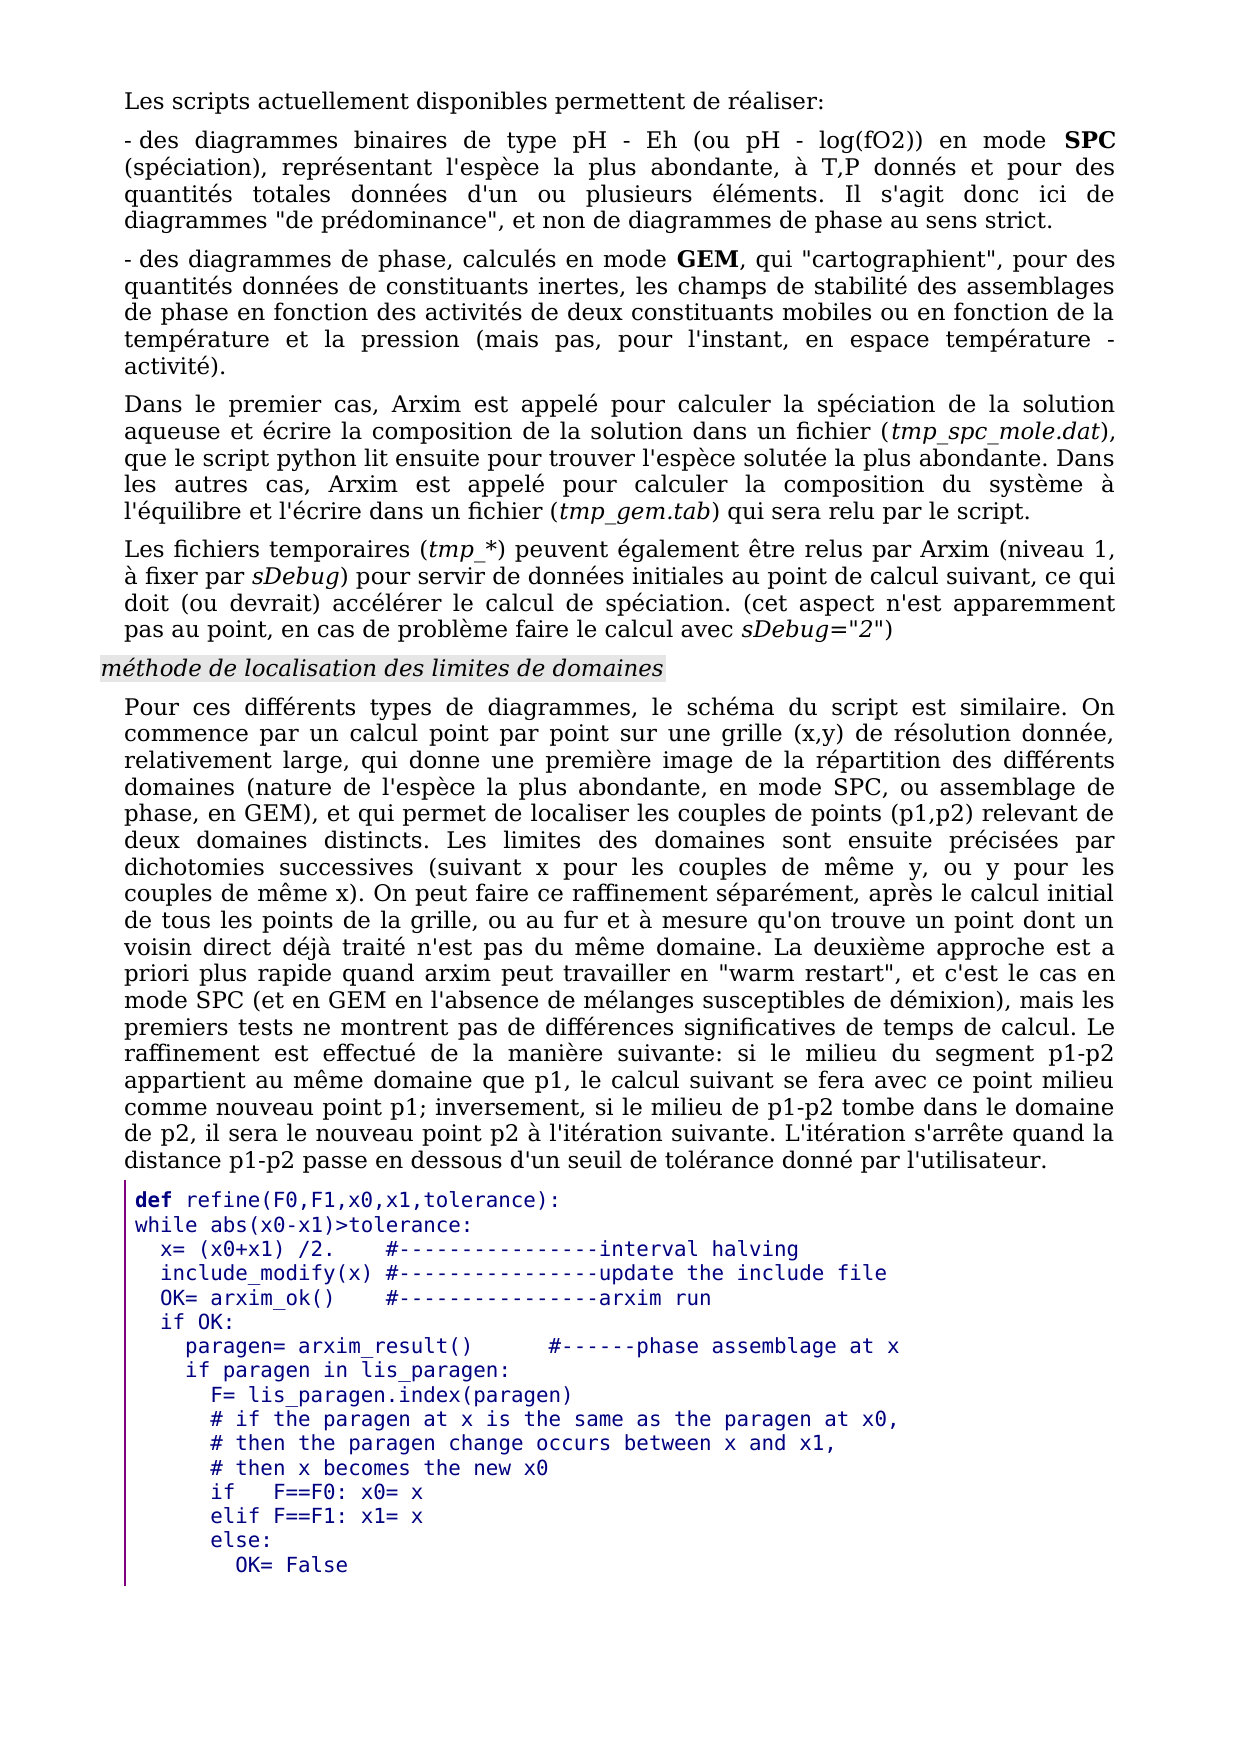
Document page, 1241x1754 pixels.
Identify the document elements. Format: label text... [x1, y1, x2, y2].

text # then x becomes the new x0 [126, 1456, 1116, 1480]
text x= (x0+x1) /2. #----------------interval halving [126, 1237, 1116, 1261]
text else: [126, 1528, 1116, 1553]
text elif F==F1: x1= x [126, 1504, 1116, 1528]
text - des diagrammes binaires de type pH - Eh (ou pH - log(fO2)) en mode SPC (spéciation), représentant l'espèce la plus abondante, à T,P donnés et pour des quantités totales données d'un ou plusieurs éléments. Il s'agit donc ici de diagrammes "de prédominance", et non de diagrammes de phase au sens strict. [124, 127, 1116, 234]
text Pour ces différents types de diagrammes, le schéma du script est similaire. On commence par un calcul point par point sur une grille (x,y) de résolution donnée, relativement large, qui donne une première image de la répartition des différents domaines (nature de l'espèce la plus abondante, en mode SPC, ou assemblage de phase, en GEM), et qui permet de localiser les couples de points (p1,p2) relevant de deux domaines distincts. Les limites des domaines sont ensuite précisées par dichotomies successives (suivant x pour les couples de même y, ou y pour les couples de même x). On peut faire ce raffinement séparément, après le calcul initial de tous les points de la grille, ou au fur et à mesure qu'on trouve un point dont un voisin direct déjà traité n'est pas du même domaine. La deuxième approche est a priori plus rapide quand arxim peut travailler en "warm restart", et c'est le cas en mode SPC (et en GEM en l'absence de mélanges susceptibles de démixion), mais les premiers tests ne montrent pas de différences significatives de temps de calcul. Le raffinement est effectué de la manière suivante: si le milieu du segment p1-p2 appartient au même domaine que p1, le calcul suivant se fera avec ce point milieu comme nouveau point p1; inversement, si le milieu de p1-p2 tombe dans le domaine de p2, il sera le nouveau point p2 à l'itération suivante. L'itération s'arrête quand la distance p1-p2 passe en dessous d'un seuil de tolérance donné par l'utilisateur. [124, 694, 1116, 1174]
text if paragen in lis_paragen: [126, 1358, 1116, 1383]
text include_modify(x) #----------------update the include file [126, 1261, 1116, 1286]
text - des diagrammes de phase, calculés en mode GEM, qui "cartographient", pour des quantités données de constituants inertes, les champs de stabilité des assemblages de phase en fonction des activités de deux constituants mobiles ou en fonction de la température et la pression (mais pas, pour l'instant, en espace température - activité). [124, 246, 1116, 379]
text OK= False [126, 1553, 1116, 1586]
text if F==F0: x0= x [126, 1480, 1116, 1504]
text # then the paragen change occurs between x and x1, [126, 1431, 1116, 1456]
text Dans le premier cas, Arxim est appelé pour calculer la spéciation de la solution aqueuse et écrire la composition de la solution dans un fichier (tmp_spc_mole.dat), que le script python lit ensuite pour trouver l'espèce solutée la plus abondante. Dans les autres cas, Arxim est appelé pour calculer la composition du système à l'équilibre et l'écrire dans un fichier (tmp_gem.tab) qui sera relu par le script. [124, 391, 1116, 525]
text Les fichiers temporaires (tmp_*) peuvent également être relus par Arxim (niveau 1, à fixer par sDebug) pour servir de données initiales au point de calcul suivant, ce qui doit (ou devrait) accélérer le calcul de spéciation. (cet aspect n'est apparemment pas au point, en cas de problème faire le calcul avec sDebug="2") [124, 537, 1116, 643]
text # if the paragen at x is the same as the paragen at x0, [126, 1407, 1116, 1431]
text F= lis_paragen.index(paragen) [126, 1383, 1116, 1407]
text while abs(x0-x1)>tolerance: [126, 1213, 1116, 1237]
text paragen= arxim_result() #------phase assemblage at x [126, 1334, 1116, 1358]
text Les scripts actuellement disponibles permettent de réaliser: [124, 88, 1116, 115]
text def refine(F0,F1,x0,x1,tolerance): [126, 1180, 1116, 1213]
text if OK: [126, 1310, 1116, 1334]
text OK= arxim_ok() #----------------arxim run [126, 1286, 1116, 1310]
subtitle méthode de localisation des limites de domaines [666, 655, 1152, 682]
